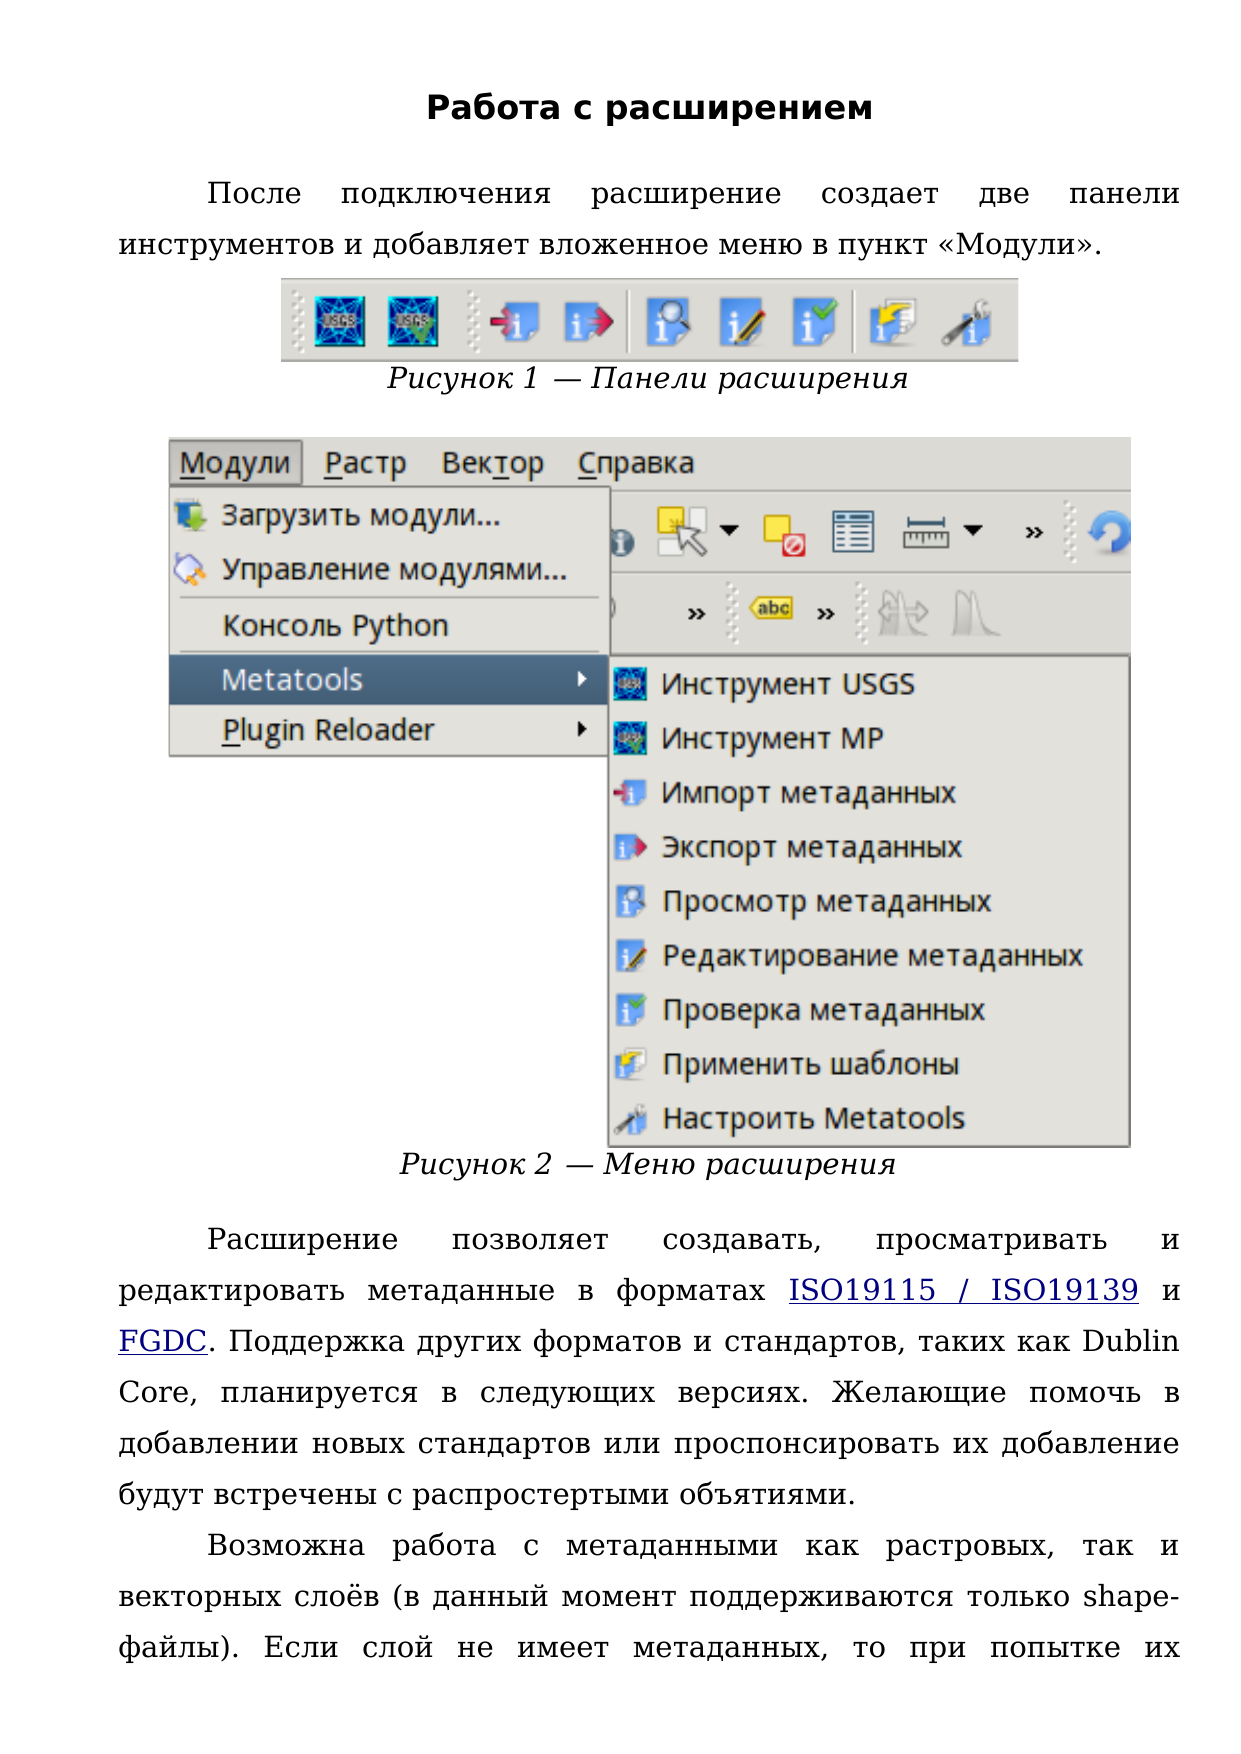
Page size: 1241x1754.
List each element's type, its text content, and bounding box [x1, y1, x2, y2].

text Рисунок 2 — Меню расширения [118, 437, 1181, 1181]
picture [281, 278, 1019, 362]
text Рисунок 1 — Панели расширения [118, 278, 1181, 396]
text Расширение позволяет создавать, просматривать и редактировать метаданные в форматах ISO19115 / ISO19139 и FGDC. Поддержка других форматов и стандартов, таких как Dublin Core, планируется в следующих версиях. Желающие помочь в добавлении новых стандартов или проспонсировать их добавление будут встречены с распростертыми объятиями. [118, 1223, 1181, 1511]
picture [168, 437, 1131, 1148]
text После подключения расширение создает две панели инструментов и добавляет вложенное меню в пункт «Модули». [118, 177, 1181, 261]
text Возможна работа с метаданными как растровых, так и векторных слоёв (в данный момент поддерживаются только shape-файлы). Если слой не имеет метаданных, то при попытке их [118, 1528, 1181, 1664]
title Работа с расширением [118, 88, 1181, 128]
